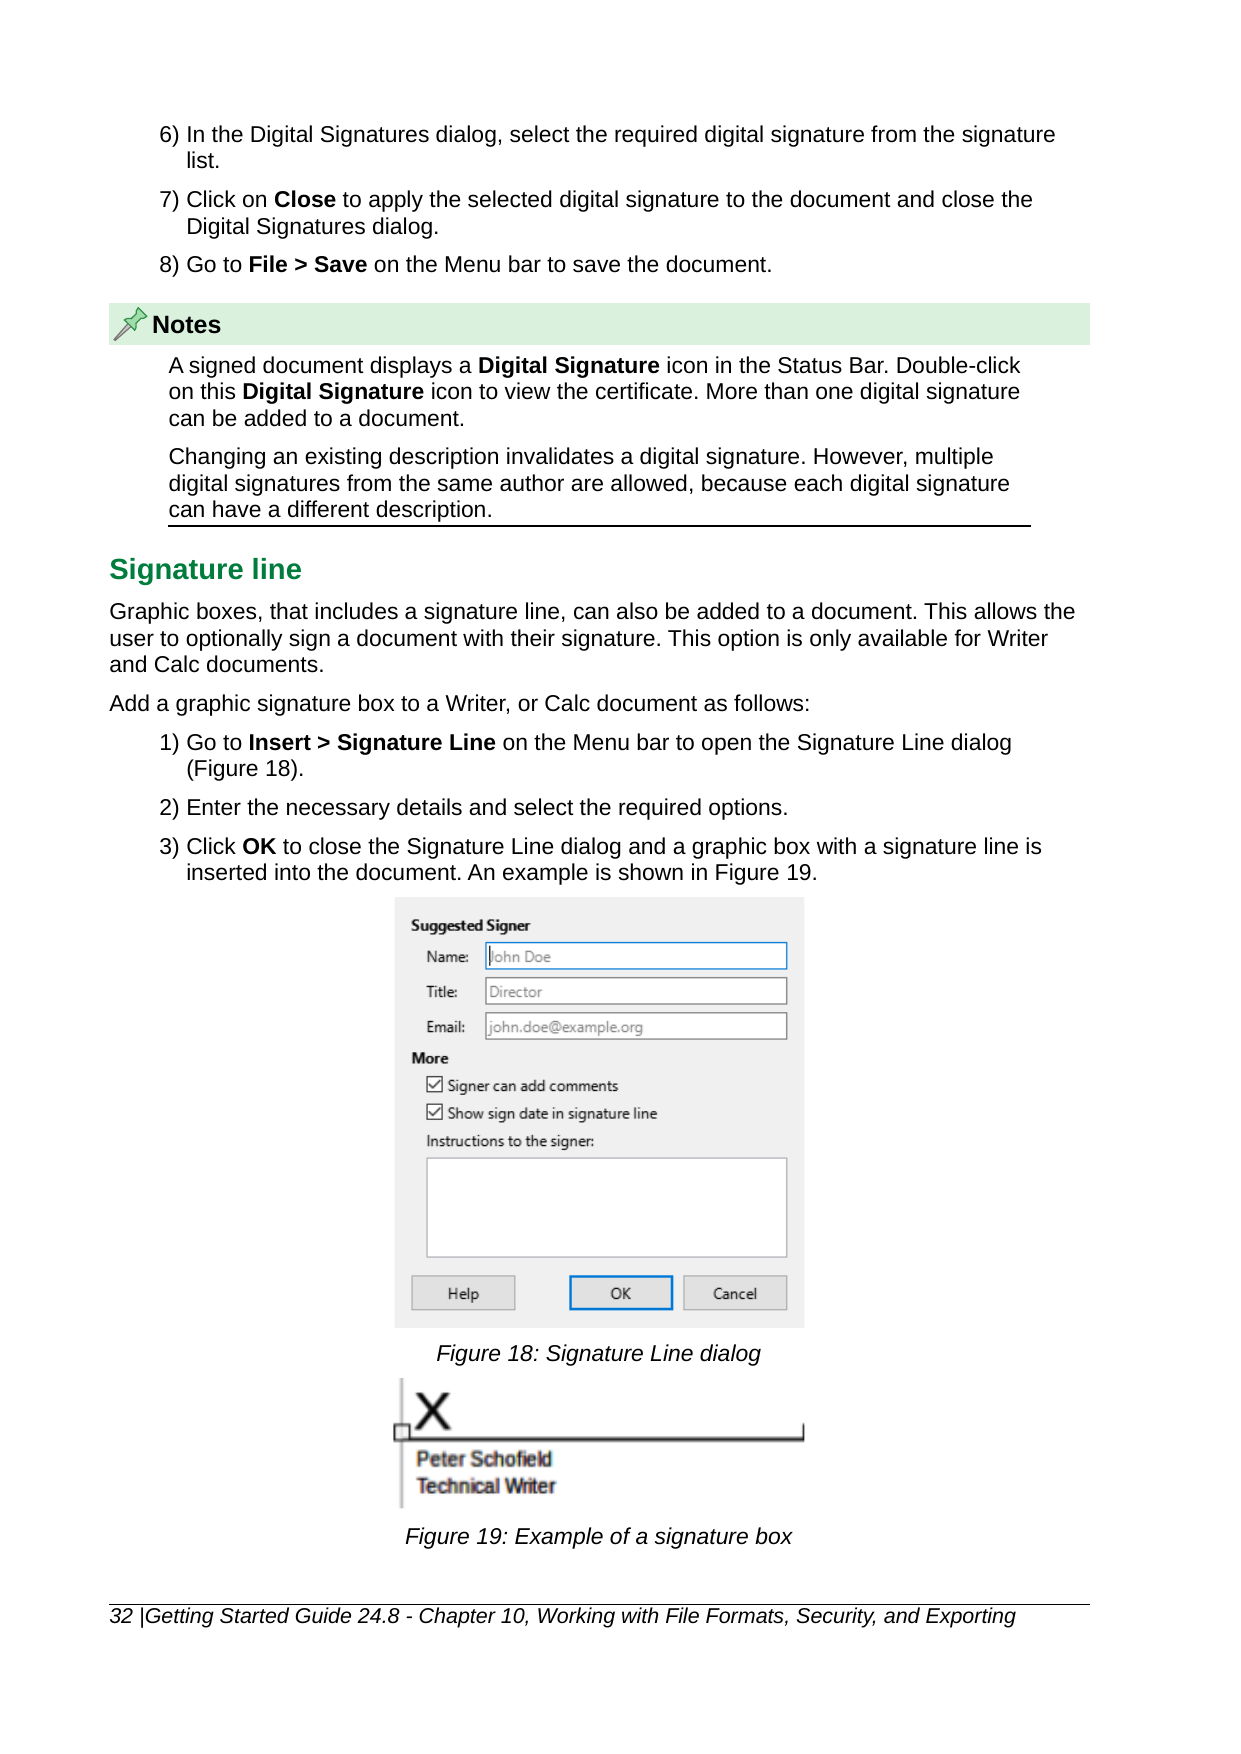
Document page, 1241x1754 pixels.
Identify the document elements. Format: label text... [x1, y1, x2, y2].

text Graphic boxes, that includes a signature line, can also be added to a document. This allows the user to optionally sign a document with their signature. This option is only available for Writer and Calc documents. [109, 598, 1090, 677]
subtitle Signature line [109, 552, 1090, 586]
text Figure 18: Signature Line dialog [394, 1340, 804, 1366]
text Changing an existing description invalidates a digital signature. However, multiple digital signatures from the same author are allowed, because each digital signature can have a different description. [168, 443, 1031, 525]
list Click OK to close the Signature Line dialog and a graphic box with a signature line is inserted into the document. An example is shown in Figure 19. [186, 833, 1090, 885]
picture [392, 1378, 807, 1511]
list Add a graphic signature box to a Writer, or Calc document as follows: [109, 690, 1090, 716]
text Figure 19: Example of a signature box [393, 1523, 806, 1550]
list Go to Insert > Signature Line on the Menu bar to open the Signature Line dialog (Figure 18). [186, 728, 1090, 781]
text A signed document displays a Digital Signature icon in the Status Bar. Double‑click on this Digital Signature icon to view the certificate. More than one digital signature can be added to a document. [168, 352, 1031, 431]
list Click on Close to apply the selected digital signature to the document and close the Digital Signatures dialog. [186, 186, 1090, 239]
subtitle Notes [151, 303, 1090, 345]
picture [394, 897, 805, 1328]
list Enter the necessary details and select the required options. [186, 794, 1090, 820]
list Go to File > Save on the Menu bar to save the document. [186, 251, 1090, 278]
list In the Digital Signatures dialog, select the required digital signature from the signature list. [186, 121, 1090, 174]
